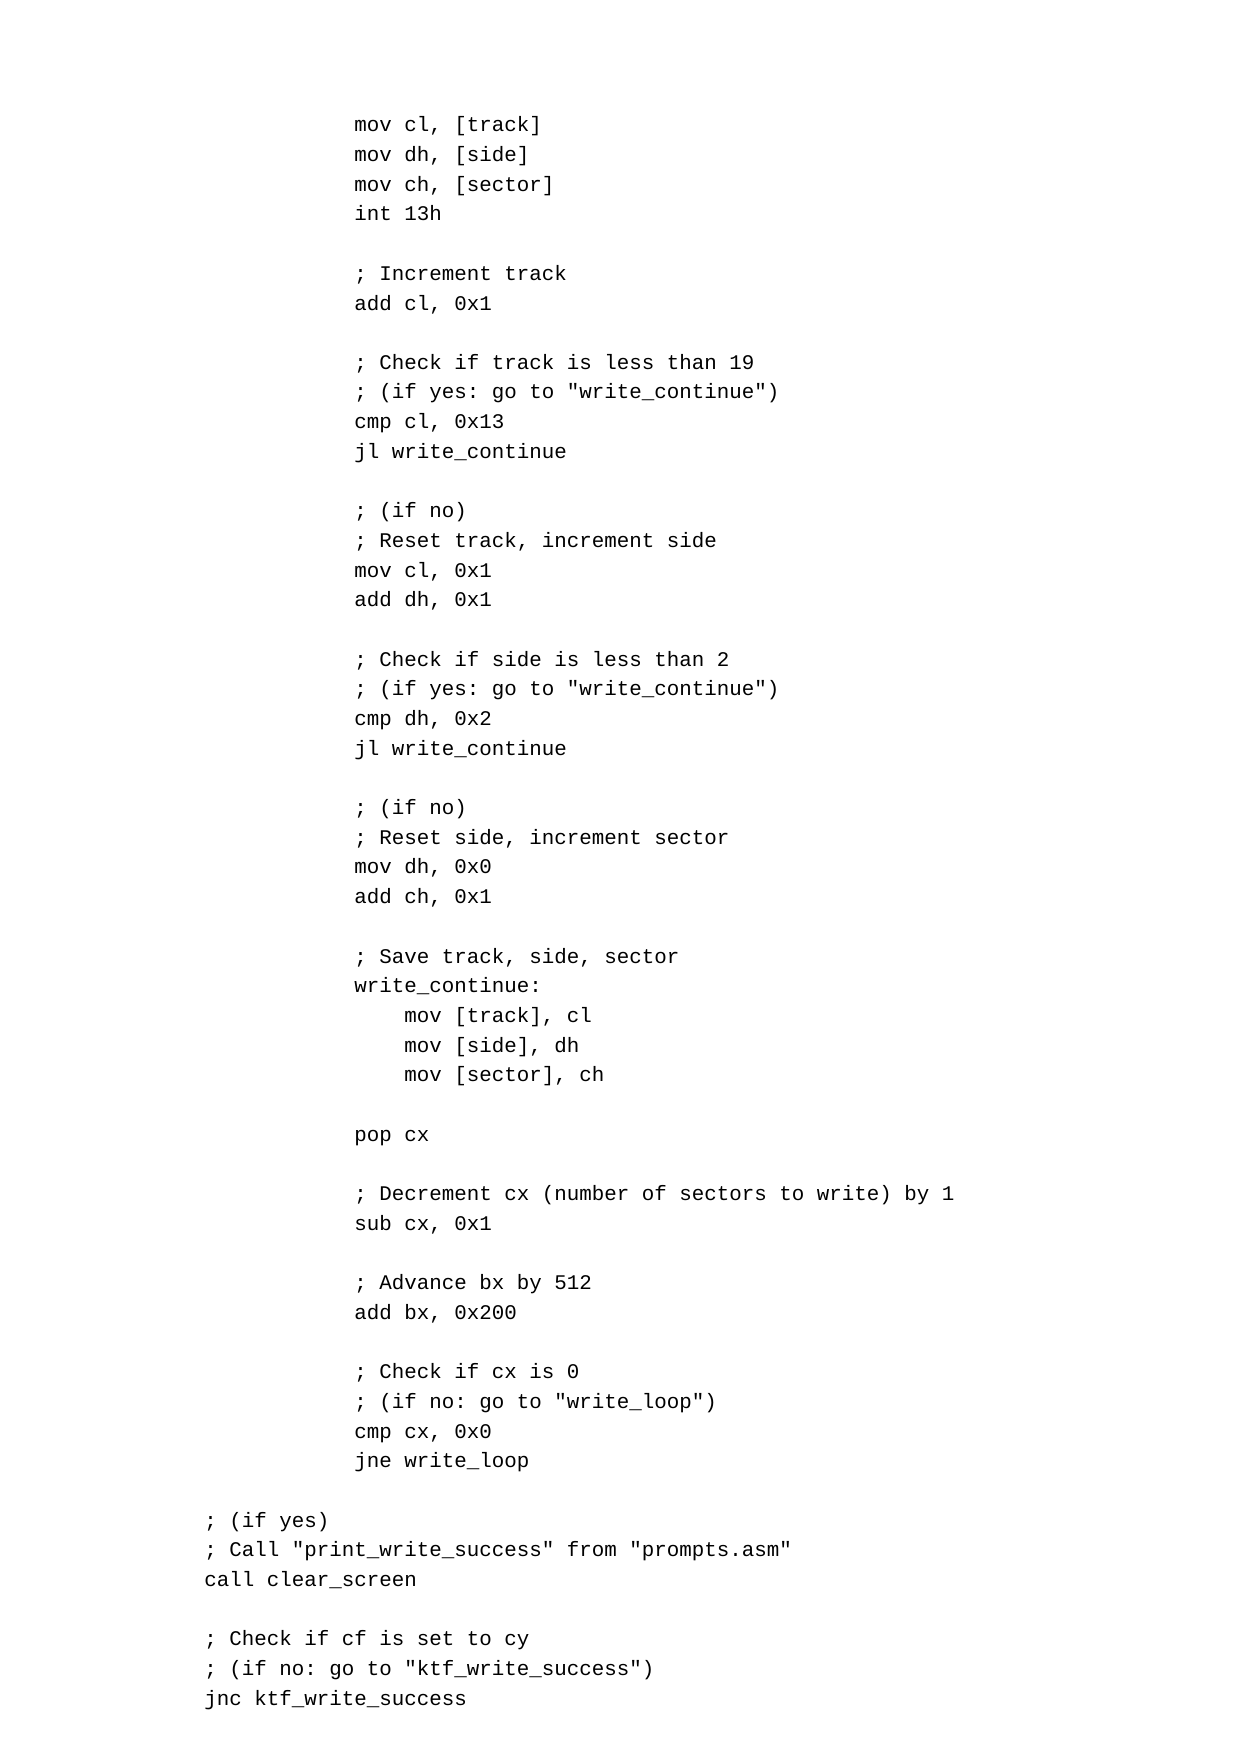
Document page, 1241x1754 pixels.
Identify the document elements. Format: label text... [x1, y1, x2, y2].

text add cl, 0x1 [154, 286, 1086, 316]
text ; (if yes: go to "write_continue") [154, 672, 1086, 702]
text ; (if no: go to "write_loop") [154, 1385, 1086, 1414]
text mov dh, [side] [154, 138, 1086, 168]
text mov ch, [sector] [154, 168, 1086, 197]
text write_continue: [154, 969, 1086, 999]
text ; Check if track is less than 19 [154, 346, 1086, 376]
text mov cl, 0x1 [154, 554, 1086, 583]
text ; (if no) [154, 494, 1086, 524]
text ; Check if side is less than 2 [154, 643, 1086, 672]
text int 13h [154, 197, 1086, 227]
text sub cx, 0x1 [154, 1207, 1086, 1236]
text ; Reset side, increment sector [154, 821, 1086, 851]
text mov cl, [track] [154, 108, 1086, 138]
text mov [side], dh [154, 1029, 1086, 1058]
text ; Save track, side, sector [154, 939, 1086, 969]
text call clear_screen [154, 1563, 1086, 1593]
text ; Advance bx by 512 [154, 1266, 1086, 1296]
text ; Reset track, increment side [154, 524, 1086, 554]
text jnc ktf_write_success [154, 1682, 1086, 1711]
text cmp cl, 0x13 [154, 405, 1086, 435]
text ; Decrement cx (number of sectors to write) by 1 [154, 1177, 1086, 1207]
text cmp cx, 0x0 [154, 1414, 1086, 1444]
text ; Check if cx is 0 [154, 1355, 1086, 1385]
text ; Increment track [154, 257, 1086, 286]
text add bx, 0x200 [154, 1296, 1086, 1326]
text pop cx [154, 1118, 1086, 1147]
text mov dh, 0x0 [154, 851, 1086, 880]
text jl write_continue [154, 732, 1086, 761]
text ; (if no: go to "ktf_write_success") [154, 1652, 1086, 1682]
text add ch, 0x1 [154, 880, 1086, 910]
text ; (if no) [154, 791, 1086, 821]
text ; Check if cf is set to cy [154, 1622, 1086, 1652]
text mov [sector], ch [154, 1058, 1086, 1088]
text mov [track], cl [154, 999, 1086, 1029]
text ; Call "print_write_success" from "prompts.asm" [154, 1533, 1086, 1563]
text add dh, 0x1 [154, 583, 1086, 613]
text jl write_continue [154, 435, 1086, 464]
text ; (if yes: go to "write_continue") [154, 376, 1086, 405]
text ; (if yes) [154, 1504, 1086, 1533]
text jne write_loop [154, 1444, 1086, 1474]
text cmp dh, 0x2 [154, 702, 1086, 732]
